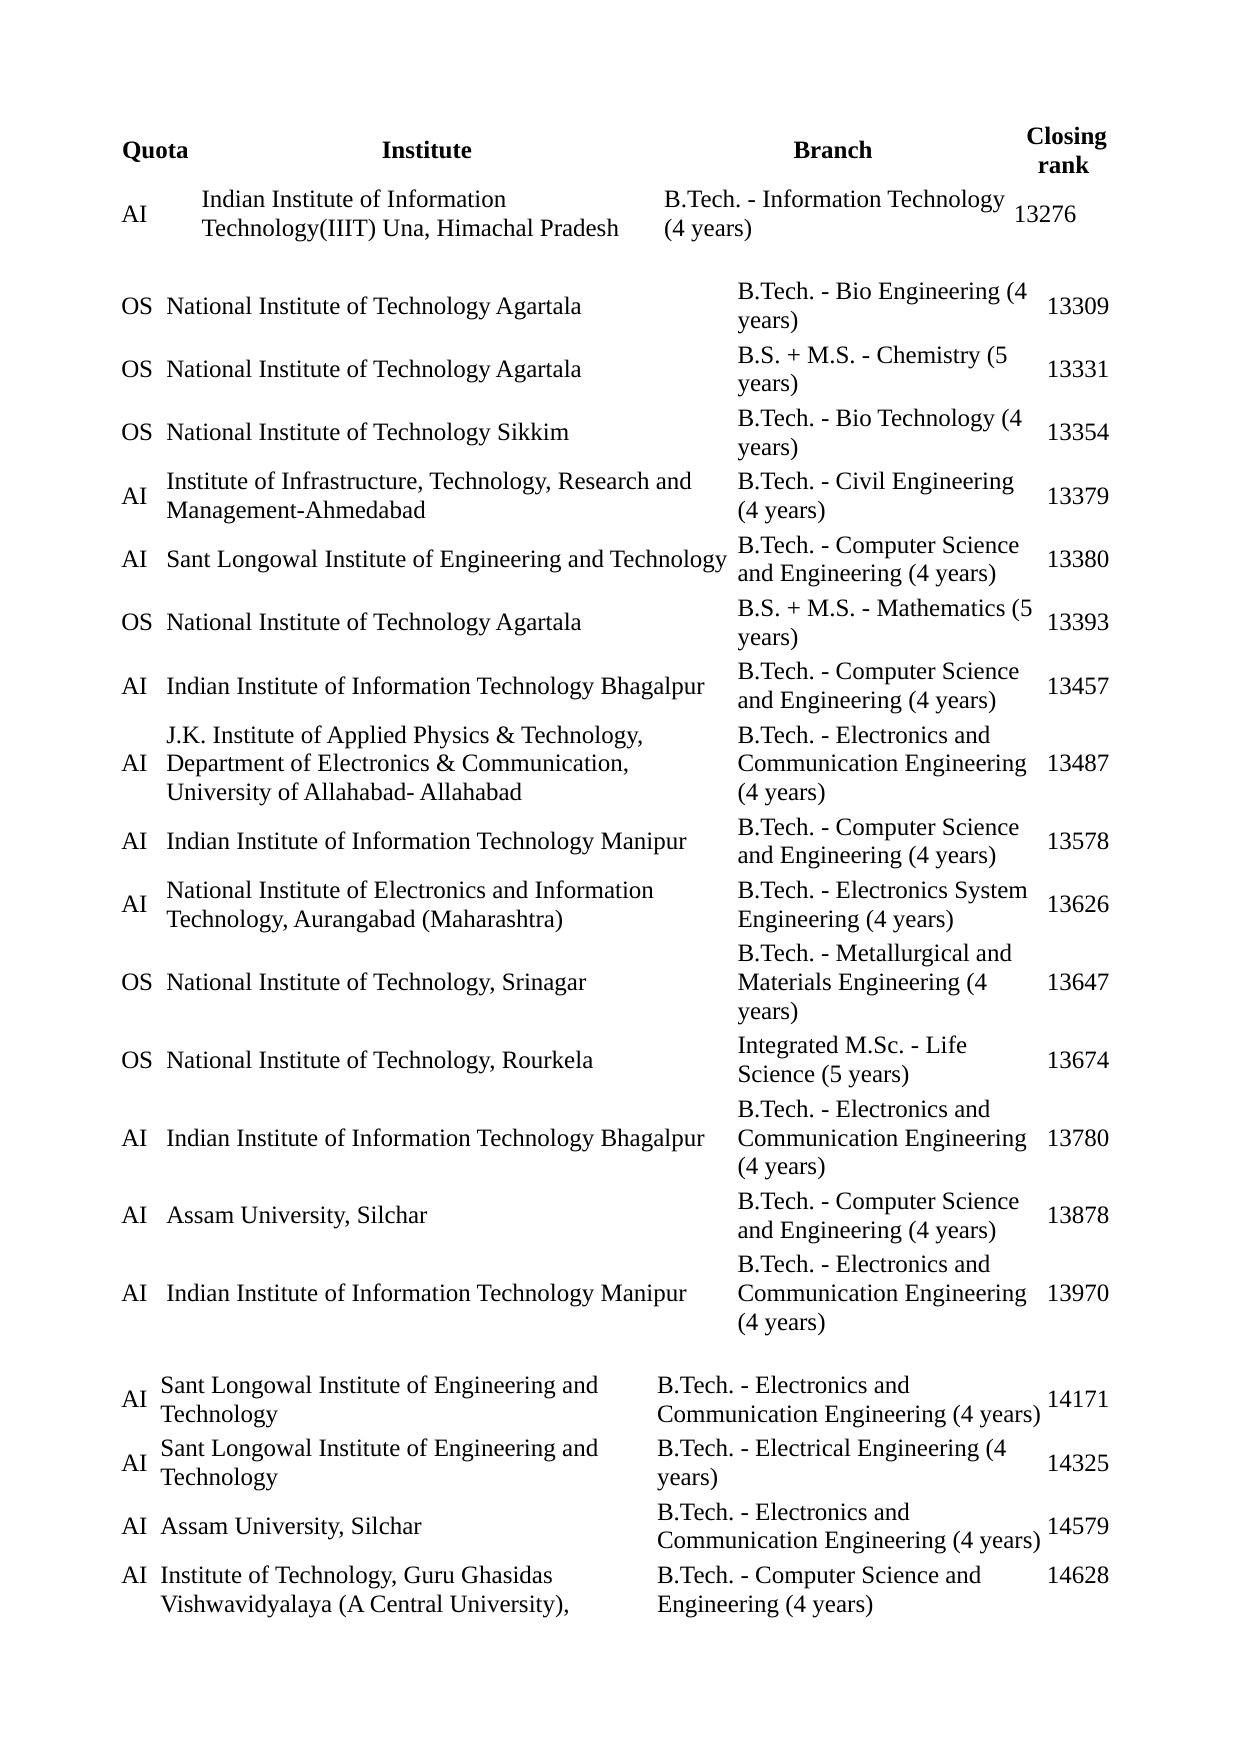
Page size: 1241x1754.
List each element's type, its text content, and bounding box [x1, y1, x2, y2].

table_cell National Institute of Technology Agartala [163, 337, 734, 400]
table_cell 13970 [1044, 1246, 1122, 1338]
table_header B.Tech. - Bio Engineering (4 years) [734, 274, 1044, 337]
table_cell AI [118, 1091, 163, 1183]
table_cell OS [118, 590, 163, 653]
table_cell 13380 [1044, 527, 1122, 590]
table_cell B.Tech. - Electronics and Communication Engineering (4 years) [734, 1246, 1044, 1338]
table_cell Indian Institute of Information Technology Bhagalpur [163, 654, 734, 717]
table_cell B.Tech. - Computer Science and Engineering (4 years) [654, 1557, 1044, 1621]
table_cell B.Tech. - Civil Engineering (4 years) [734, 464, 1044, 527]
table_cell 13354 [1044, 400, 1122, 463]
table_cell Indian Institute of Information Technology Manipur [163, 1246, 734, 1338]
table_cell OS [118, 400, 163, 463]
table_cell 13626 [1044, 872, 1122, 936]
table_cell OS [118, 1028, 163, 1091]
table_header OS [118, 274, 163, 337]
table_cell OS [118, 337, 163, 400]
table_cell 13331 [1044, 337, 1122, 400]
table_cell B.Tech. - Electronics and Communication Engineering (4 years) [654, 1494, 1044, 1557]
table_cell Indian Institute of Information Technology Manipur [163, 809, 734, 872]
table_cell J.K. Institute of Applied Physics & Technology, Department of Electronics & Communication, University of Allahabad- Allahabad [163, 717, 734, 809]
table_cell B.Tech. - Electronics and Communication Engineering (4 years) [734, 717, 1044, 809]
table_cell AI [118, 464, 163, 527]
table_cell B.Tech. - Information Technology (4 years) [661, 181, 1011, 245]
table_cell B.Tech. - Computer Science and Engineering (4 years) [734, 1183, 1044, 1246]
table_header Sant Longowal Institute of Engineering and Technology [157, 1367, 654, 1431]
table_cell National Institute of Technology, Rourkela [163, 1028, 734, 1091]
table_cell OS [118, 936, 163, 1028]
table_cell B.Tech. - Electronics and Communication Engineering (4 years) [734, 1091, 1044, 1183]
table_cell Institute of Technology, Guru Ghasidas Vishwavidyalaya (A Central University), [157, 1557, 654, 1621]
table_cell 13393 [1044, 590, 1122, 653]
table_header 14171 [1044, 1367, 1122, 1431]
table_cell AI [118, 717, 163, 809]
table_cell 13276 [1011, 181, 1122, 245]
table_cell AI [118, 809, 163, 872]
table_cell 13487 [1044, 717, 1122, 809]
table_header 13309 [1044, 274, 1122, 337]
table_cell B.Tech. - Computer Science and Engineering (4 years) [734, 527, 1044, 590]
table_cell AI [118, 1246, 163, 1338]
table_cell 13780 [1044, 1091, 1122, 1183]
table_cell AI [118, 654, 163, 717]
table_cell AI [118, 1431, 157, 1494]
table_cell AI [118, 1183, 163, 1246]
table_cell B.Tech. - Computer Science and Engineering (4 years) [734, 654, 1044, 717]
table_cell AI [118, 527, 163, 590]
table_cell Assam University, Silchar [163, 1183, 734, 1246]
table_cell 13878 [1044, 1183, 1122, 1246]
table_cell 13578 [1044, 809, 1122, 872]
table_cell Assam University, Silchar [157, 1494, 654, 1557]
table_cell 13647 [1044, 936, 1122, 1028]
table_cell B.Tech. - Computer Science and Engineering (4 years) [734, 809, 1044, 872]
table_cell B.Tech. - Electronics System Engineering (4 years) [734, 872, 1044, 936]
table_header B.Tech. - Electronics and Communication Engineering (4 years) [654, 1367, 1044, 1431]
table_cell Indian Institute of Information Technology Bhagalpur [163, 1091, 734, 1183]
table_cell B.Tech. - Bio Technology (4 years) [734, 400, 1044, 463]
table_cell 13674 [1044, 1028, 1122, 1091]
table_cell 14579 [1044, 1494, 1122, 1557]
table_cell B.Tech. - Electrical Engineering (4 years) [654, 1431, 1044, 1494]
table_cell AI [118, 1557, 157, 1621]
table_cell B.S. + M.S. - Mathematics (5 years) [734, 590, 1044, 653]
table_header Institute [199, 118, 661, 181]
table_cell National Institute of Electronics and Information Technology, Aurangabad (Maharashtra) [163, 872, 734, 936]
table_cell B.Tech. - Metallurgical and Materials Engineering (4 years) [734, 936, 1044, 1028]
table_cell AI [118, 1494, 157, 1557]
table_header Branch [661, 118, 1011, 181]
table_cell National Institute of Technology, Srinagar [163, 936, 734, 1028]
table_cell National Institute of Technology Agartala [163, 590, 734, 653]
table_cell AI [118, 872, 163, 936]
table_cell Indian Institute of Information Technology(IIIT) Una, Himachal Pradesh [199, 181, 661, 245]
table_cell B.S. + M.S. - Chemistry (5 years) [734, 337, 1044, 400]
table_header Closing rank [1011, 118, 1122, 181]
table_cell Sant Longowal Institute of Engineering and Technology [163, 527, 734, 590]
table_cell 14628 [1044, 1557, 1122, 1621]
table_header Quota [118, 118, 198, 181]
table_cell Institute of Infrastructure, Technology, Research and Management-Ahmedabad [163, 464, 734, 527]
table_cell Sant Longowal Institute of Engineering and Technology [157, 1431, 654, 1494]
table_header AI [118, 1367, 157, 1431]
table_cell 13379 [1044, 464, 1122, 527]
table_cell AI [118, 181, 198, 245]
table_header National Institute of Technology Agartala [163, 274, 734, 337]
table_cell 14325 [1044, 1431, 1122, 1494]
table_cell National Institute of Technology Sikkim [163, 400, 734, 463]
table_cell 13457 [1044, 654, 1122, 717]
table_cell Integrated M.Sc. - Life Science (5 years) [734, 1028, 1044, 1091]
